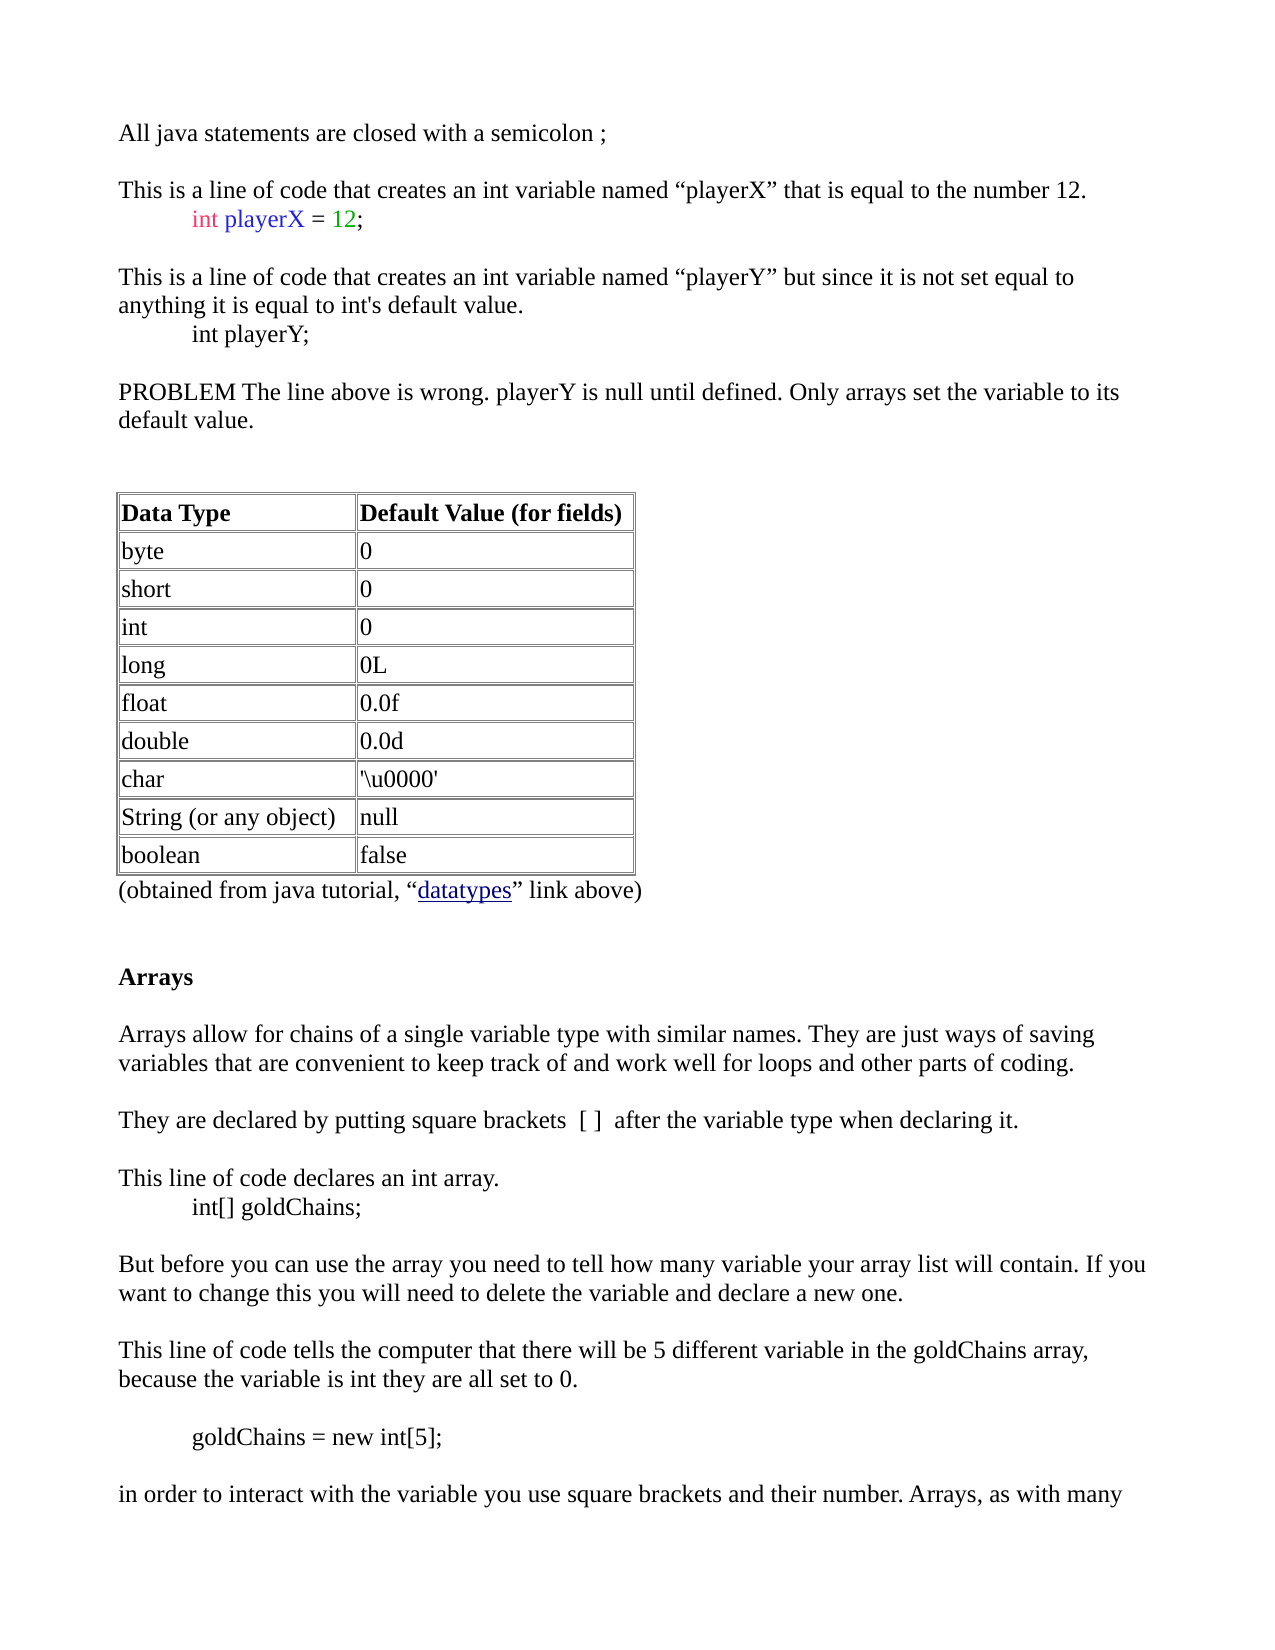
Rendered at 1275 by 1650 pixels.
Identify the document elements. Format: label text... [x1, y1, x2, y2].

table_cell float [120, 686, 355, 720]
table_cell byte [120, 533, 355, 568]
table_cell 0 [358, 610, 633, 644]
table_header Data Type [120, 495, 355, 530]
text Arrays allow for chains of a single variable type with similar names. They are just ways of saving variables that are convenient to keep track of and work well for loops and other parts of coding. [118, 1019, 1157, 1077]
text int playerX = 12; [118, 204, 1157, 233]
table_cell 0.0f [358, 686, 633, 720]
table_header Default Value (for fields) [358, 495, 633, 530]
table_cell boolean [120, 838, 355, 872]
text This is a line of code that creates an int variable named “playerY” but since it is not set equal to anything it is equal to int's default value. [118, 262, 1157, 319]
text This line of code tells the computer that there will be 5 different variable in the goldChains array, because the variable is int they are all set to 0. [118, 1336, 1157, 1393]
text in order to interact with the variable you use square brackets and their number. Arrays, as with many [118, 1479, 1157, 1508]
text goldChains = new int[5]; [118, 1422, 1157, 1451]
table_cell double [120, 723, 355, 758]
text (obtained from java tutorial, “datatypes” link above) [118, 876, 1157, 904]
text But before you can use the array you need to tell how many variable your array list will contain. If you want to change this you will need to delete the variable and declare a new one. [118, 1249, 1157, 1307]
table_cell false [358, 838, 633, 872]
table_cell 0L [358, 647, 633, 682]
table_cell int [120, 610, 355, 644]
text This is a line of code that creates an int variable named “playerX” that is equal to the number 12. [118, 176, 1157, 204]
text Arrays [118, 962, 1157, 991]
table_cell String (or any object) [120, 800, 355, 834]
text They are declared by putting square brackets [ ] after the variable type when declaring it. [118, 1106, 1157, 1134]
table_cell null [358, 800, 633, 834]
table_cell 0.0d [358, 723, 633, 758]
table_cell long [120, 647, 355, 682]
table_cell 0 [358, 533, 633, 568]
table_cell char [120, 762, 355, 796]
text int[] goldChains; [118, 1192, 1157, 1221]
text This line of code declares an int array. [118, 1163, 1157, 1192]
table_cell '\u0000' [358, 762, 633, 796]
text All java statements are closed with a semicolon ; [118, 118, 1157, 147]
text PROBLEM The line above is wrong. playerY is null until defined. Only arrays set the variable to its default value. [118, 377, 1157, 434]
table_cell short [120, 571, 355, 606]
table_cell 0 [358, 571, 633, 606]
text int playerY; [118, 319, 1157, 348]
